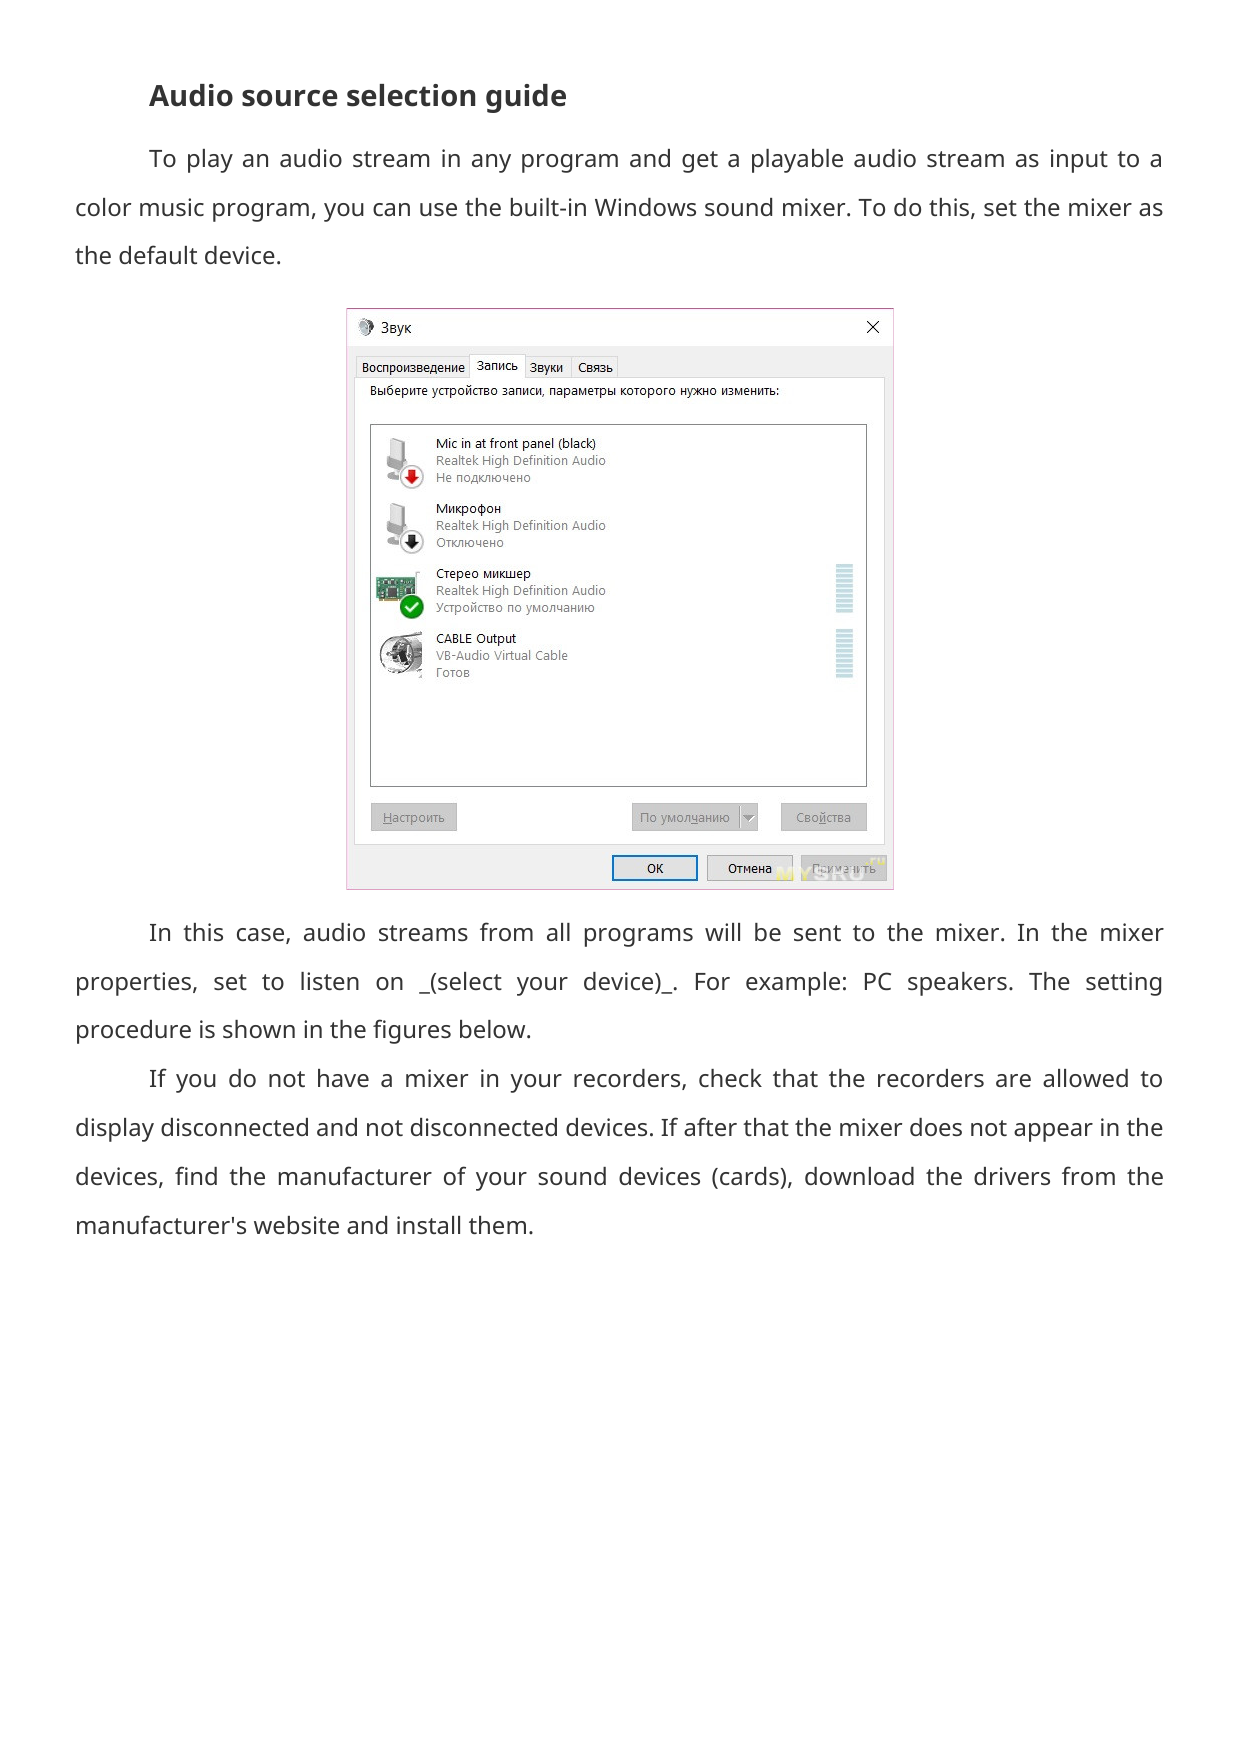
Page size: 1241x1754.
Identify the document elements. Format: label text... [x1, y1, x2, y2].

text In this case, audio streams from all programs will be sent to the mixer. In the mixer properties, set to listen on _(select your device)_. For example: PC speakers. The setting procedure is shown in the figures below. [75, 916, 1165, 1046]
picture [346, 308, 894, 890]
text Audio source selection guide [75, 75, 1165, 115]
text If you do not have a mixer in your recorders, check that the recorders are allowed to display disconnected and not disconnected devices. If after that the mixer does not appear in the devices, find the manufacturer of your sound devices (cards), download the drivers from the manufacturer's website and install them. [75, 1062, 1165, 1241]
text To play an audio stream in any program and get a playable audio stream as input to a color music program, you can use the built-in Windows sound mixer. To do this, set the mixer as the default device. [75, 141, 1165, 272]
